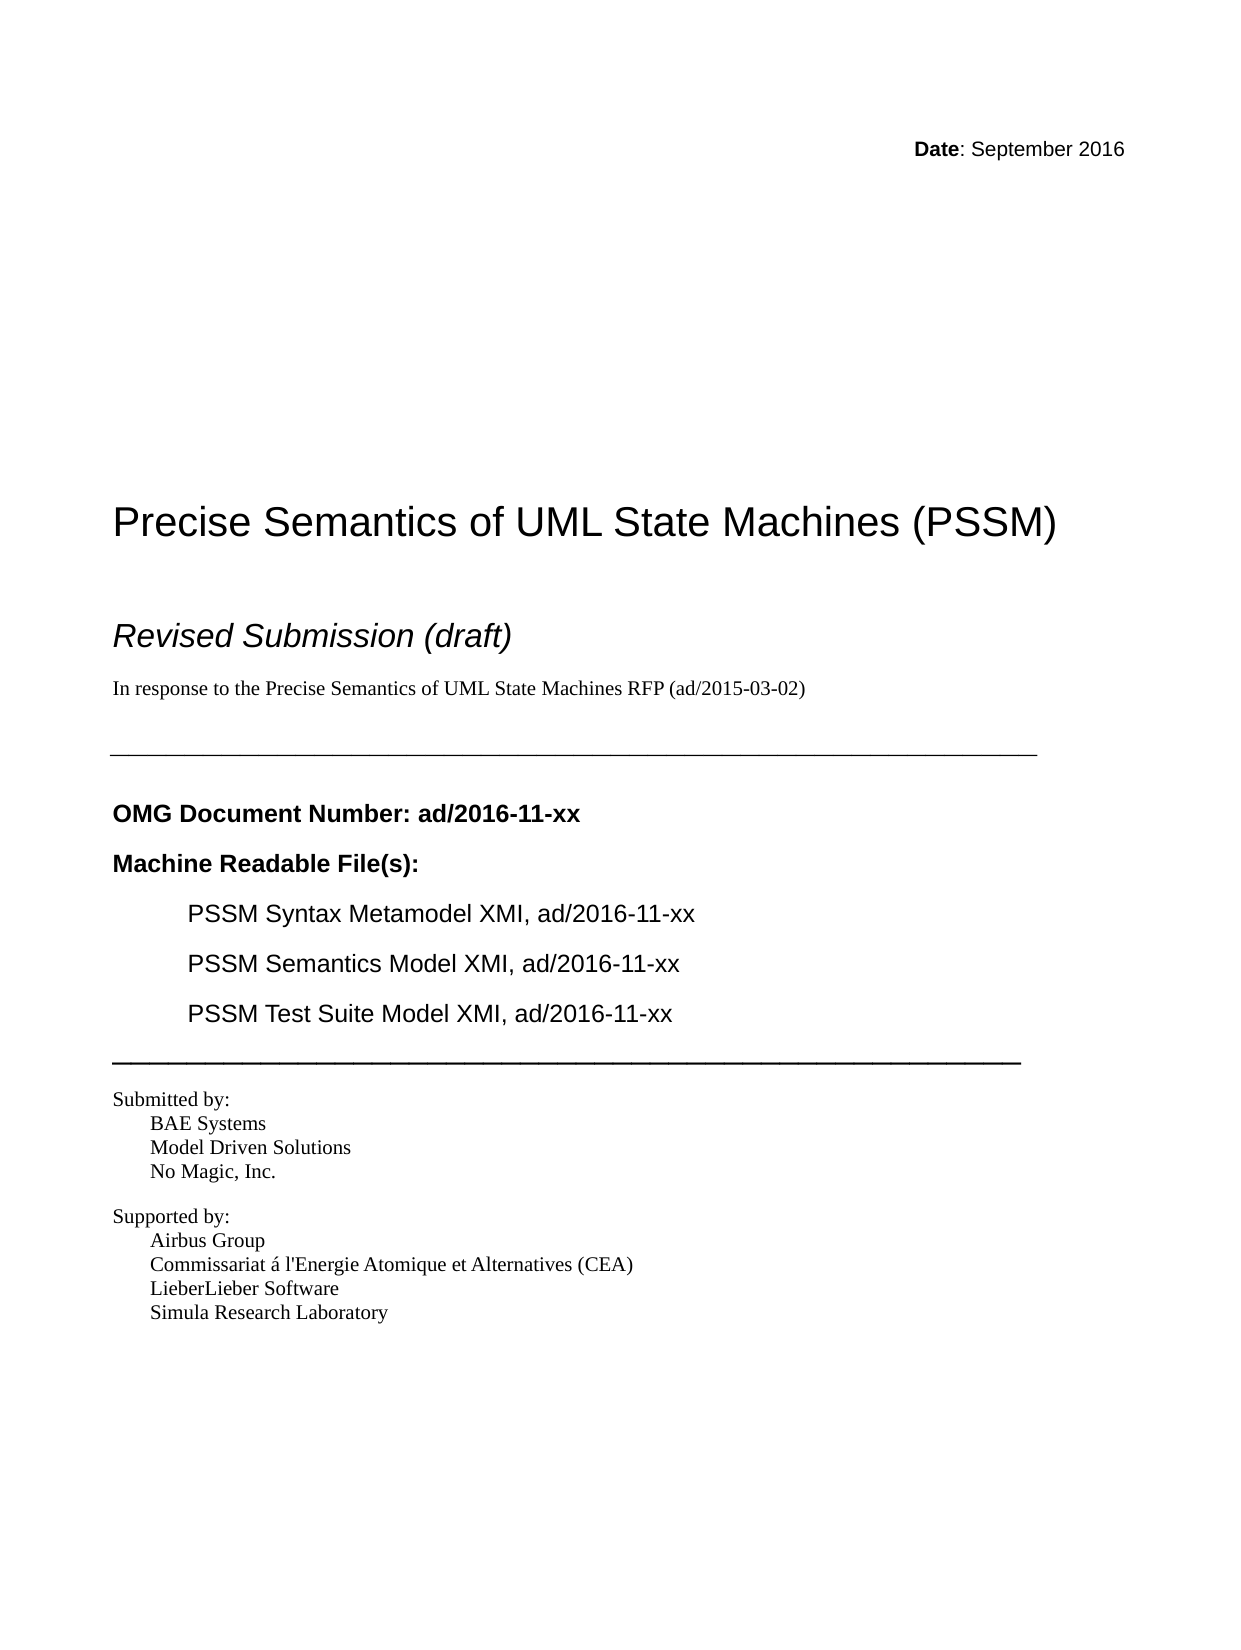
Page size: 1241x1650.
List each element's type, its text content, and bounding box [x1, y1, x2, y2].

text In response to the Precise Semantics of UML State Machines RFP (ad/2015-03-02) [112, 676, 1125, 700]
text Model Driven Solutions [150, 1135, 1125, 1159]
text Submitted by: [112, 1087, 1125, 1111]
text __________________________________________________ [112, 721, 1125, 759]
text Date: September 2016 [112, 135, 1125, 160]
text PSSM Syntax Metamodel XMI, ad/2016-11-xx [112, 899, 1125, 928]
text No Magic, Inc. [150, 1159, 1125, 1183]
subtitle Revised Submission (draft) [112, 616, 1125, 654]
text Simula Research Laboratory [150, 1300, 1125, 1324]
text _________________________________________________ [112, 1027, 1125, 1066]
title Precise Semantics of UML State Machines (PSSM) [112, 497, 1125, 545]
text OMG Document Number: ad/2016-11-xx [112, 799, 1125, 828]
text Supported by: [112, 1204, 1125, 1228]
text Machine Readable File(s): [112, 849, 1125, 878]
text Commissariat á l'Energie Atomique et Alternatives (CEA) [150, 1252, 1125, 1276]
text PSSM Test Suite Model XMI, ad/2016-11-xx [112, 998, 1125, 1027]
text Airbus Group [150, 1228, 1125, 1252]
text BAE Systems [150, 1111, 1125, 1135]
text LieberLieber Software [150, 1276, 1125, 1300]
text PSSM Semantics Model XMI, ad/2016-11-xx [112, 949, 1125, 977]
